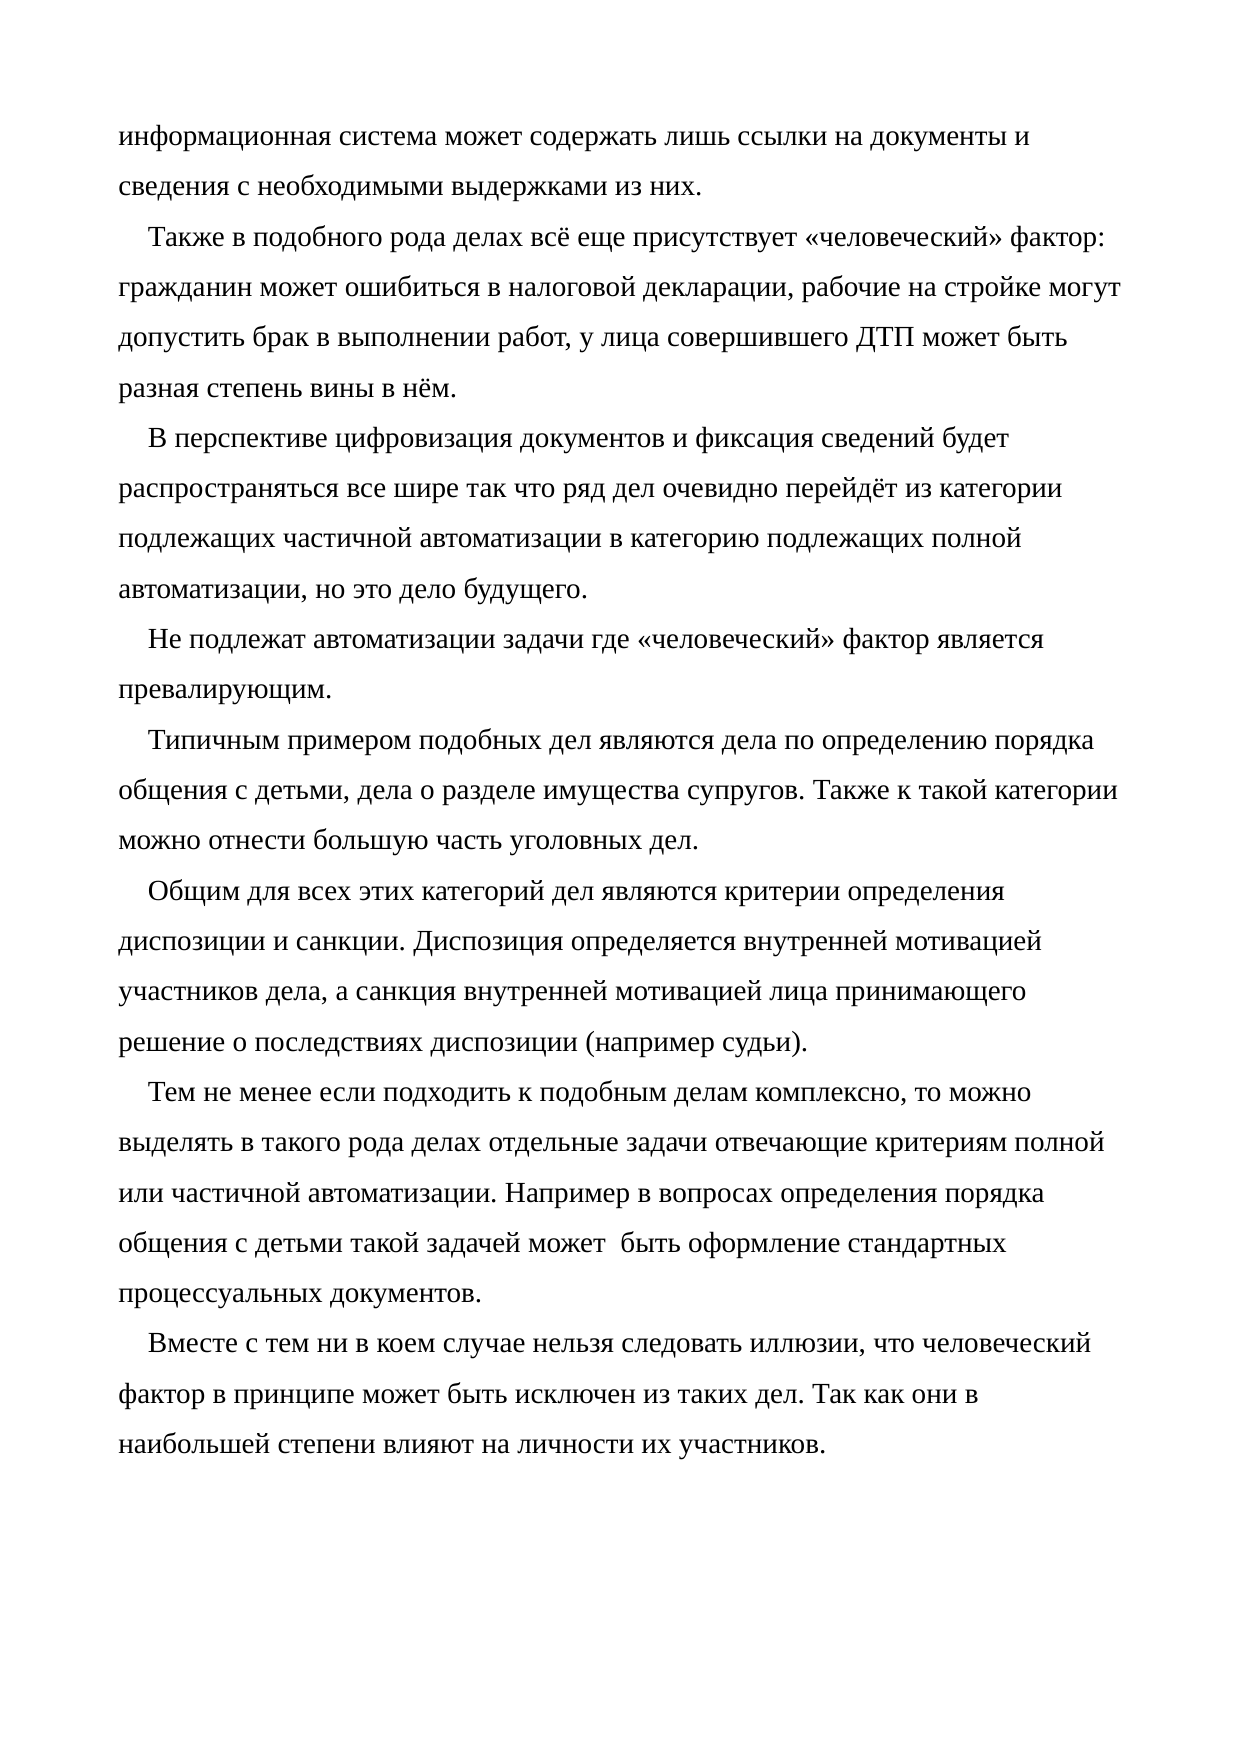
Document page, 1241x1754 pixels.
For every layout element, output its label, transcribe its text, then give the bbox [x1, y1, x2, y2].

text Вместе с тем ни в коем случае нельзя следовать иллюзии, что человеческий фактор в принципе может быть исключен из таких дел. Так как они в наибольшей степени влияют на личности их участников. [118, 1326, 1122, 1460]
text информационная система может содержать лишь ссылки на документы и сведения с необходимыми выдержками из них. [118, 118, 1122, 202]
text Общим для всех этих категорий дел являются критерии определения диспозиции и санкции. Диспозиция определяется внутренней мотивацией участников дела, а санкция внутренней мотивацией лица принимающего решение о последствиях диспозиции (например судьи). [118, 873, 1122, 1057]
text Тем не менее если подходить к подобным делам комплексно, то можно выделять в такого рода делах отдельные задачи отвечающие критериям полной или частичной автоматизации. Например в вопросах определения порядка общения с детьми такой задачей может быть оформление стандартных процессуальных документов. [118, 1074, 1122, 1309]
text Типичным примером подобных дел являются дела по определению порядка общения с детьми, дела о разделе имущества супругов. Также к такой категории можно отнести большую часть уголовных дел. [118, 722, 1122, 856]
text Также в подобного рода делах всё еще присутствует «человеческий» фактор: гражданин может ошибиться в налоговой декларации, рабочие на стройке могут допустить брак в выполнении работ, у лица совершившего ДТП может быть разная степень вины в нём. [118, 219, 1122, 403]
text Не подлежат автоматизации задачи где «человеческий» фактор является превалирующим. [118, 621, 1122, 705]
text В перспективе цифровизация документов и фиксация сведений будет распространяться все шире так что ряд дел очевидно перейдёт из категории подлежащих частичной автоматизации в категорию подлежащих полной автоматизации, но это дело будущего. [118, 420, 1122, 604]
